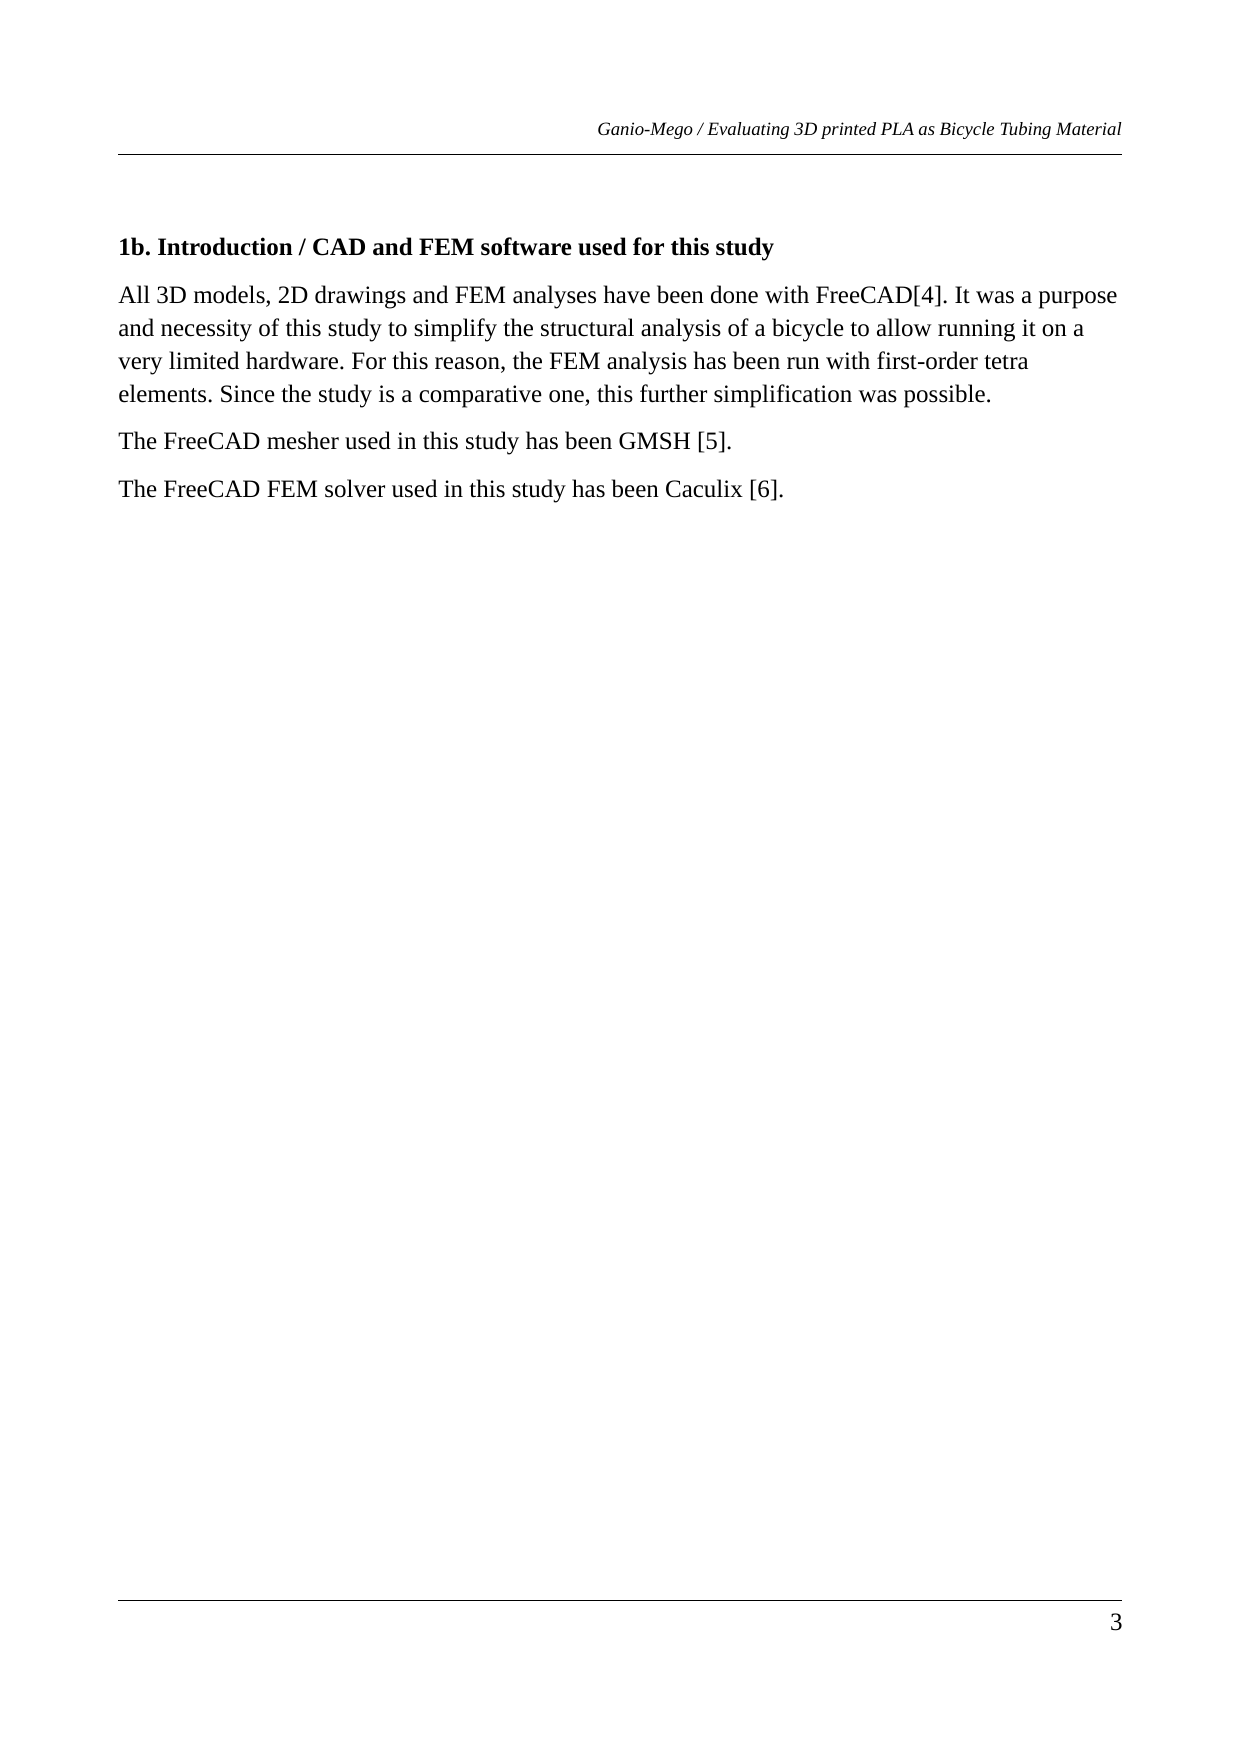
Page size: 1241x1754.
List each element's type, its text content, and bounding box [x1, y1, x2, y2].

text The FreeCAD mesher used in this study has been GMSH [5]. [118, 426, 1122, 455]
text 1b. Introduction / CAD and FEM software used for this study [118, 232, 1122, 261]
text The FreeCAD FEM solver used in this study has been Caculix [6]. [118, 474, 1122, 503]
text All 3D models, 2D drawings and FEM analyses have been done with FreeCAD[4]. It was a purpose and necessity of this study to simplify the structural analysis of a bicycle to allow running it on a very limited hardware. For this reason, the FEM analysis has been run with first-order tetra elements. Since the study is a comparative one, this further simplification was possible. [118, 280, 1122, 407]
